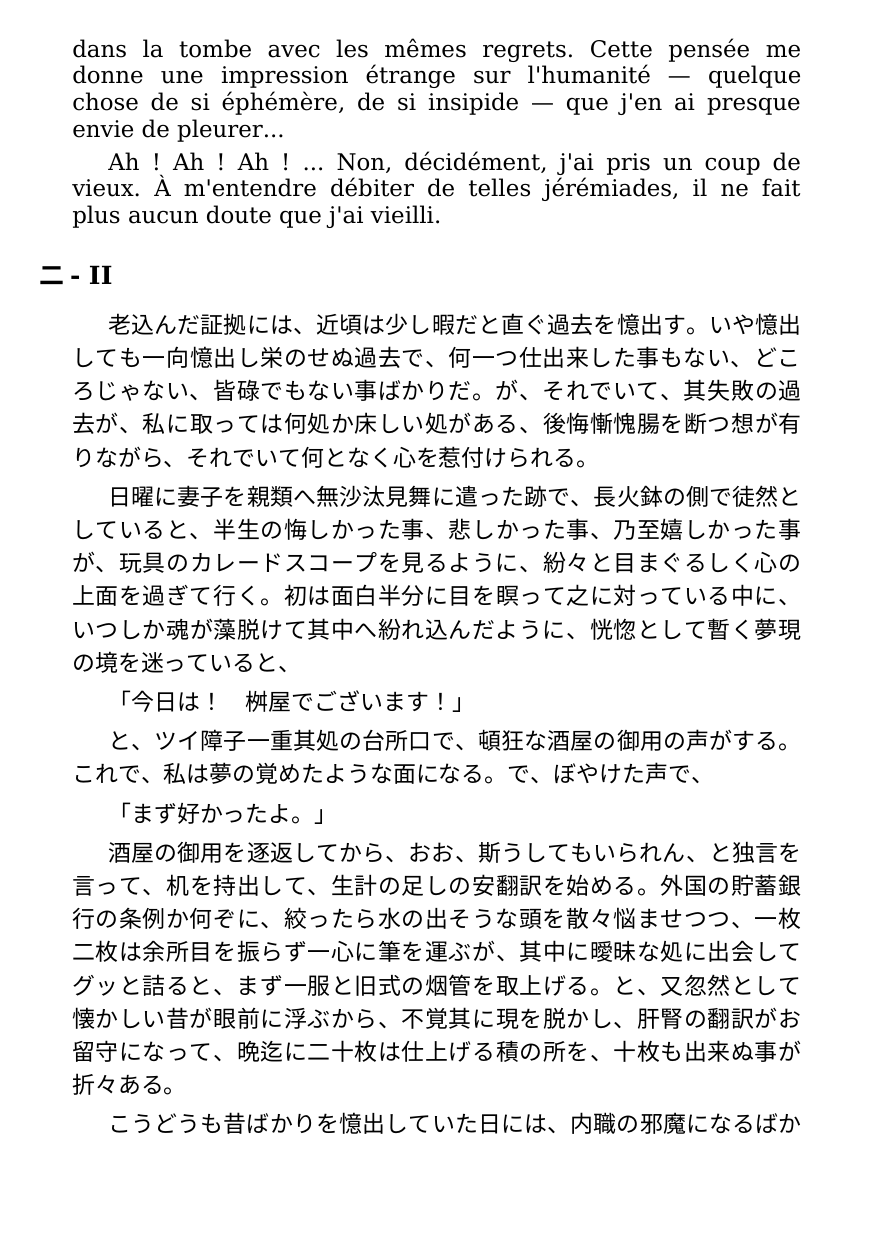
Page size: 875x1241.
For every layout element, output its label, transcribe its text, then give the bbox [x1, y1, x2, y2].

text 酒屋の御用を逐返してから、おお、斯うしてもいられん、と独言を言って、机を持出して、生計の足しの安翻訳を始める。外国の貯蓄銀行の条例か何ぞに、絞ったら水の出そうな頭を散々悩ませつつ、一枚二枚は余所目を振らず一心に筆を運ぶが、其中に曖昧な処に出会してグッと詰ると、まず一服と旧式の烟管を取上げる。と、又忽然として懐かしい昔が眼前に浮ぶから、不覚其に現を脱かし、肝腎の翻訳がお留守になって、晩迄に二十枚は仕上げる積の所を、十枚も出来ぬ事が折々ある。 [72, 834, 802, 1100]
text 「まず好かったよ。」 [72, 795, 802, 829]
text こうどうも昔ばかりを憶出していた日には、内職の邪魔になるばか [72, 1106, 802, 1139]
text と、ツイ障子一重其処の台所口で、頓狂な酒屋の御用の声がする。これで、私は夢の覚めたような面になる。で、ぼやけた声で、 [72, 723, 802, 789]
text Ah ! Ah ! Ah ! ... Non, décidément, j'ai pris un coup de vieux. À m'entendre débiter de telles jérémiades, il ne fait plus aucun doute que j'ai vieilli. [72, 149, 802, 229]
text 老込んだ証拠には、近頃は少し暇だと直ぐ過去を憶出す。いや憶出しても一向憶出し栄のせぬ過去で、何一つ仕出来した事もない、どころじゃない、皆碌でもない事ばかりだ。が、それでいて、其失敗の過去が、私に取っては何処か床しい処がある、後悔慚愧腸を断つ想が有りながら、それでいて何となく心を惹付けられる。 [72, 306, 802, 473]
text 日曜に妻子を親類へ無沙汰見舞に遣った跡で、長火鉢の側で徒然としていると、半生の悔しかった事、悲しかった事、乃至嬉しかった事が、玩具のカレードスコープを見るように、紛々と目まぐるしく心の上面を過ぎて行く。初は面白半分に目を瞑って之に対っている中に、いつしか魂が藻脱けて其中へ紛れ込んだように、恍惚として暫く夢現の境を迷っていると、 [72, 478, 802, 678]
subtitle 二 - II [36, 252, 838, 294]
text dans la tombe avec les mêmes regrets. Cette pensée me donne une impression étrange sur l'humanité — quelque chose de si éphémère, de si insipide — que j'en ai presque envie de pleurer... [72, 36, 802, 143]
text 「今日は！ 桝屋でございます！」 [72, 684, 802, 717]
